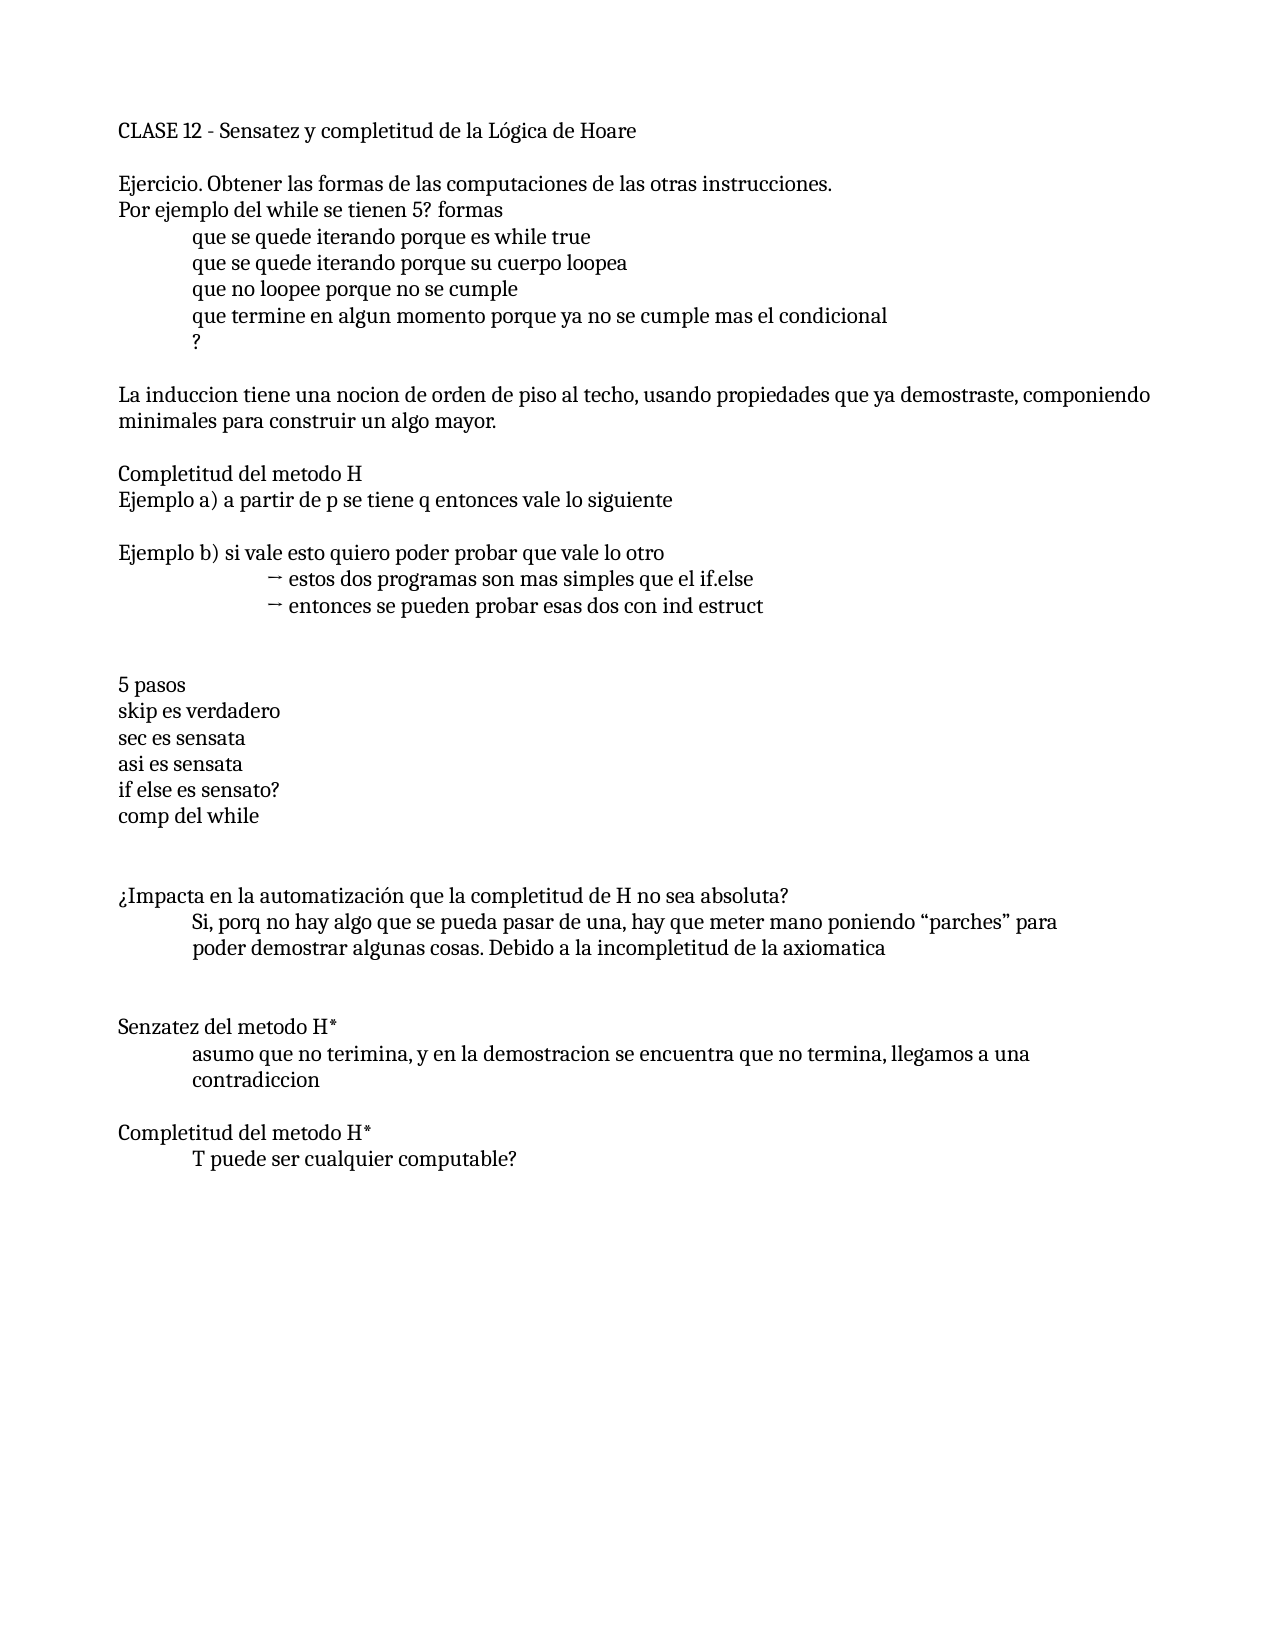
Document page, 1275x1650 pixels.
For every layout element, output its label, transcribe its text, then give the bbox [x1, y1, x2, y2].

text Por ejemplo del while se tienen 5? formas [118, 197, 1157, 223]
text La induccion tiene una nocion de orden de piso al techo, usando propiedades que ya demostraste, componiendo minimales para construir un algo mayor. [118, 382, 1157, 434]
text Completitud del metodo H* [118, 1119, 1157, 1146]
text poder demostrar algunas cosas. Debido a la incompletitud de la axiomatica [118, 935, 1157, 961]
text asi es sensata [118, 751, 1157, 777]
text que termine en algun momento porque ya no se cumple mas el condicional [118, 303, 1157, 329]
text Senzatez del metodo H* [118, 1014, 1157, 1041]
text skip es verdadero [118, 698, 1157, 724]
text que se quede iterando porque su cuerpo loopea [118, 250, 1157, 276]
text Ejemplo b) si vale esto quiero poder probar que vale lo otro [118, 540, 1157, 566]
text asumo que no terimina, y en la demostracion se encuentra que no termina, llegamos a una contradiccion [118, 1041, 1157, 1093]
text sec es sensata [118, 724, 1157, 751]
text comp del while [118, 803, 1157, 830]
text que no loopee porque no se cumple [118, 276, 1157, 303]
text Ejercicio. Obtener las formas de las computaciones de las otras instrucciones. [118, 171, 1157, 197]
text ¿Impacta en la automatización que la completitud de H no sea absoluta? [118, 882, 1157, 909]
text Si, porq no hay algo que se pueda pasar de una, hay que meter mano poniendo “parches” para [118, 909, 1157, 935]
text → estos dos programas son mas simples que el if.else [118, 566, 1157, 592]
text if else es sensato? [118, 777, 1157, 803]
text ? [118, 329, 1157, 355]
text T puede ser cualquier computable? [118, 1146, 1157, 1172]
text CLASE 12 - Sensatez y completitud de la Lógica de Hoare [118, 118, 1157, 144]
text → entonces se pueden probar esas dos con ind estruct [118, 592, 1157, 619]
text que se quede iterando porque es while true [118, 223, 1157, 250]
text Ejemplo a) a partir de p se tiene q entonces vale lo siguiente [118, 487, 1157, 513]
text Completitud del metodo H [118, 461, 1157, 487]
text 5 pasos [118, 672, 1157, 698]
